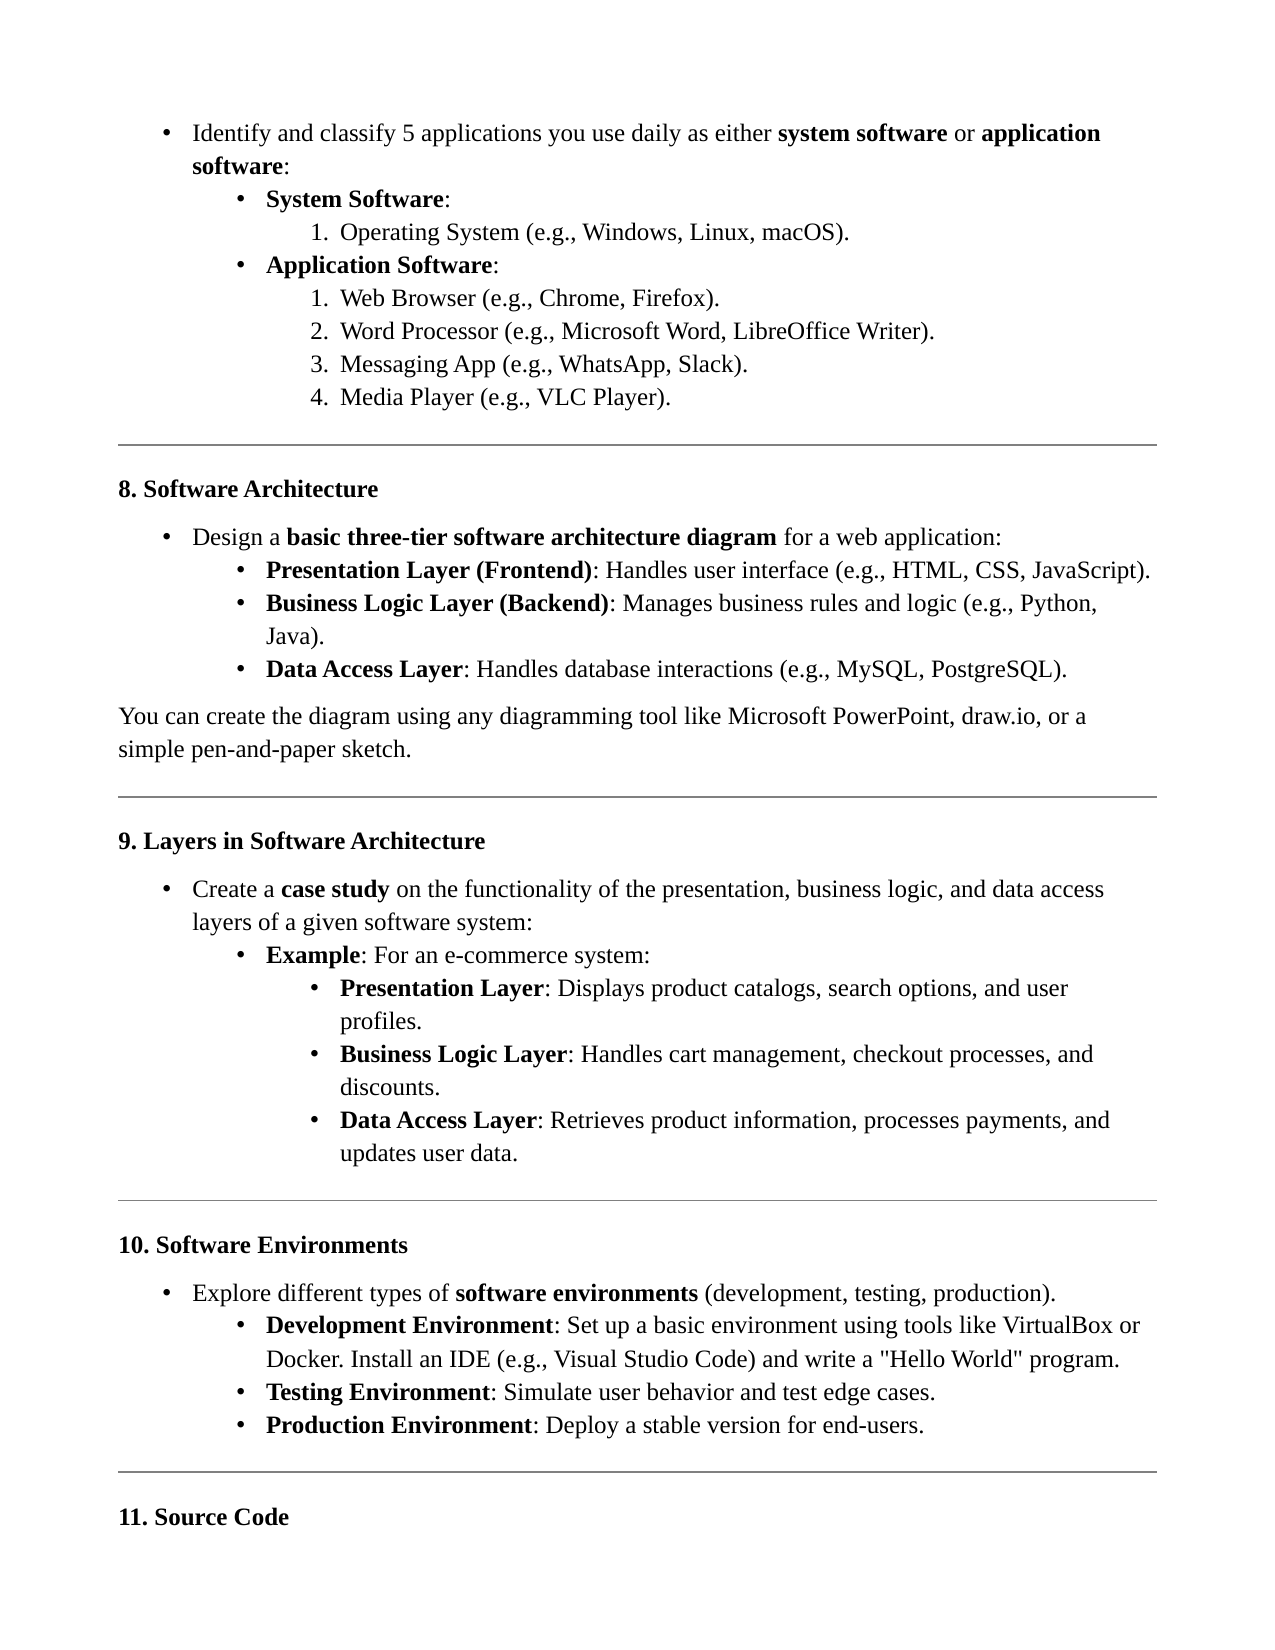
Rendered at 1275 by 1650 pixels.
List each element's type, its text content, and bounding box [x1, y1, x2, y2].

list Production Environment: Deploy a stable version for end-users. [236, 1410, 1157, 1438]
list Business Logic Layer: Handles cart management, checkout processes, and discounts. [310, 1039, 1157, 1101]
list Web Browser (e.g., Chrome, Firefox). [310, 283, 1157, 312]
list Presentation Layer (Frontend): Handles user interface (e.g., HTML, CSS, JavaScript). [236, 555, 1157, 583]
list Create a case study on the functionality of the presentation, business logic, and data access layers of a given software system: [162, 874, 1157, 936]
text 10. Software Environments [118, 1230, 1157, 1259]
list Business Logic Layer (Backend): Manages business rules and logic (e.g., Python, Java). [236, 588, 1157, 649]
list Data Access Layer: Handles database interactions (e.g., MySQL, PostgreSQL). [236, 654, 1157, 683]
list Media Player (e.g., VLC Player). [310, 382, 1157, 411]
list Presentation Layer: Displays product catalogs, search options, and user profiles. [310, 973, 1157, 1035]
text You can create the diagram using any diagramming tool like Microsoft PowerPoint, draw.io, or a simple pen-and-paper sketch. [118, 701, 1157, 763]
list Testing Environment: Simulate user behavior and test edge cases. [236, 1377, 1157, 1405]
list Data Access Layer: Retrieves product information, processes payments, and updates user data. [310, 1105, 1157, 1167]
list Word Processor (e.g., Microsoft Word, LibreOffice Writer). [310, 316, 1157, 345]
text 9. Layers in Software Architecture [118, 826, 1157, 855]
list Explore different types of software environments (development, testing, production). [162, 1278, 1157, 1306]
list Development Environment: Set up a basic environment using tools like VirtualBox or Docker. Install an IDE (e.g., Visual Studio Code) and write a "Hello World" program. [236, 1311, 1157, 1372]
list System Software: [236, 184, 1157, 213]
text 11. Source Code [118, 1502, 1157, 1530]
list Design a basic three-tier software architecture diagram for a web application: [162, 522, 1157, 551]
text 8. Software Architecture [118, 474, 1157, 503]
list Messaging App (e.g., WhatsApp, Slack). [310, 349, 1157, 378]
list Example: For an e-commerce system: [236, 940, 1157, 969]
list Operating System (e.g., Windows, Linux, macOS). [310, 217, 1157, 246]
list Application Software: [236, 250, 1157, 279]
list Identify and classify 5 applications you use daily as either system software or application software: [162, 118, 1157, 180]
